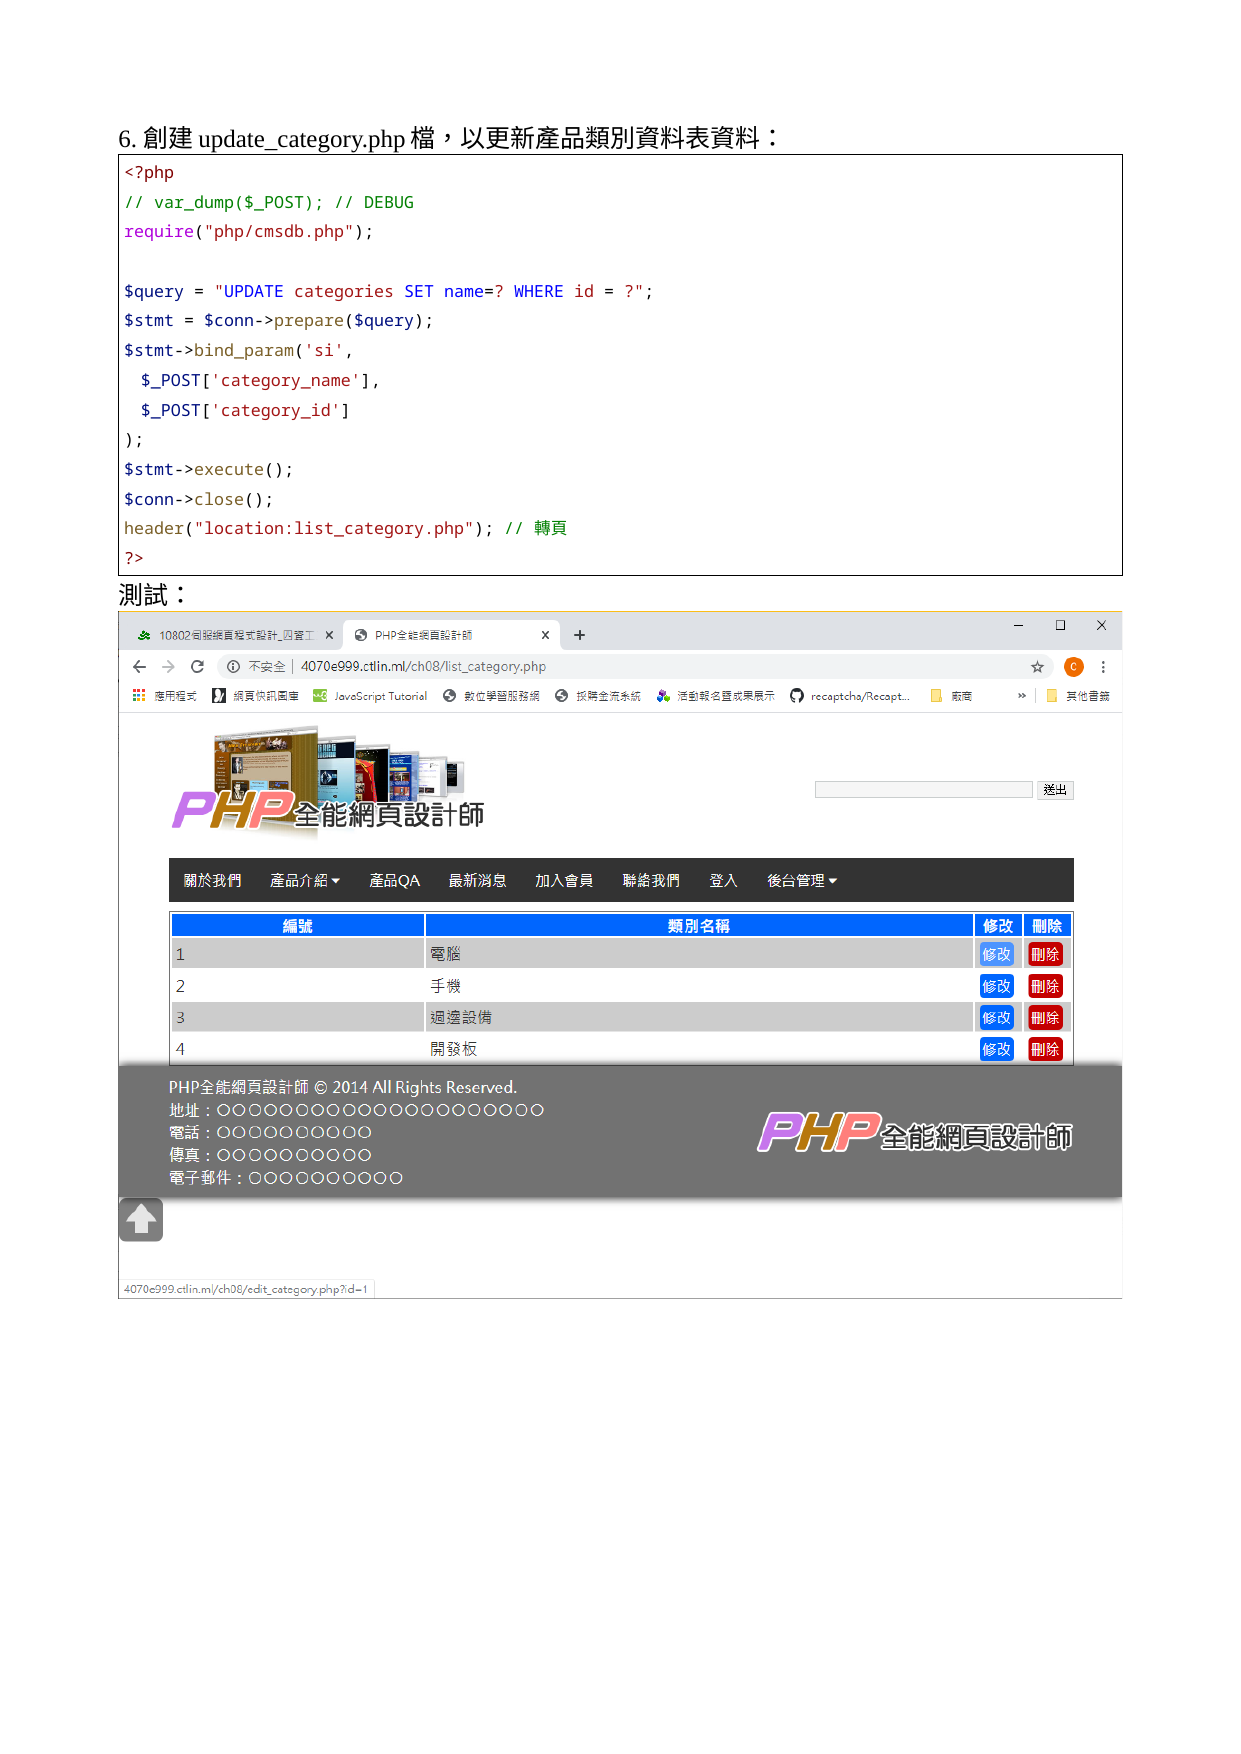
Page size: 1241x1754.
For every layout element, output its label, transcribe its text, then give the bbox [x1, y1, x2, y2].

text 測試： [118, 576, 1122, 611]
text 6. 創建update_category.php檔，以更新產品類別資料表資料： [118, 118, 1122, 154]
table_header <?php // var_dump($_POST); // DEBUG require("php/cmsdb.php"); $query = "UPDATE categories SET name=? WHERE id = ?"; $stmt = $conn->prepare($query); $stmt->bind_param('si', $_POST['category_name'], $_POST['category_id'] ); $stmt->execute(); $conn->close(); header("location:list_category.php"); // 轉頁 ?> [119, 155, 1122, 575]
